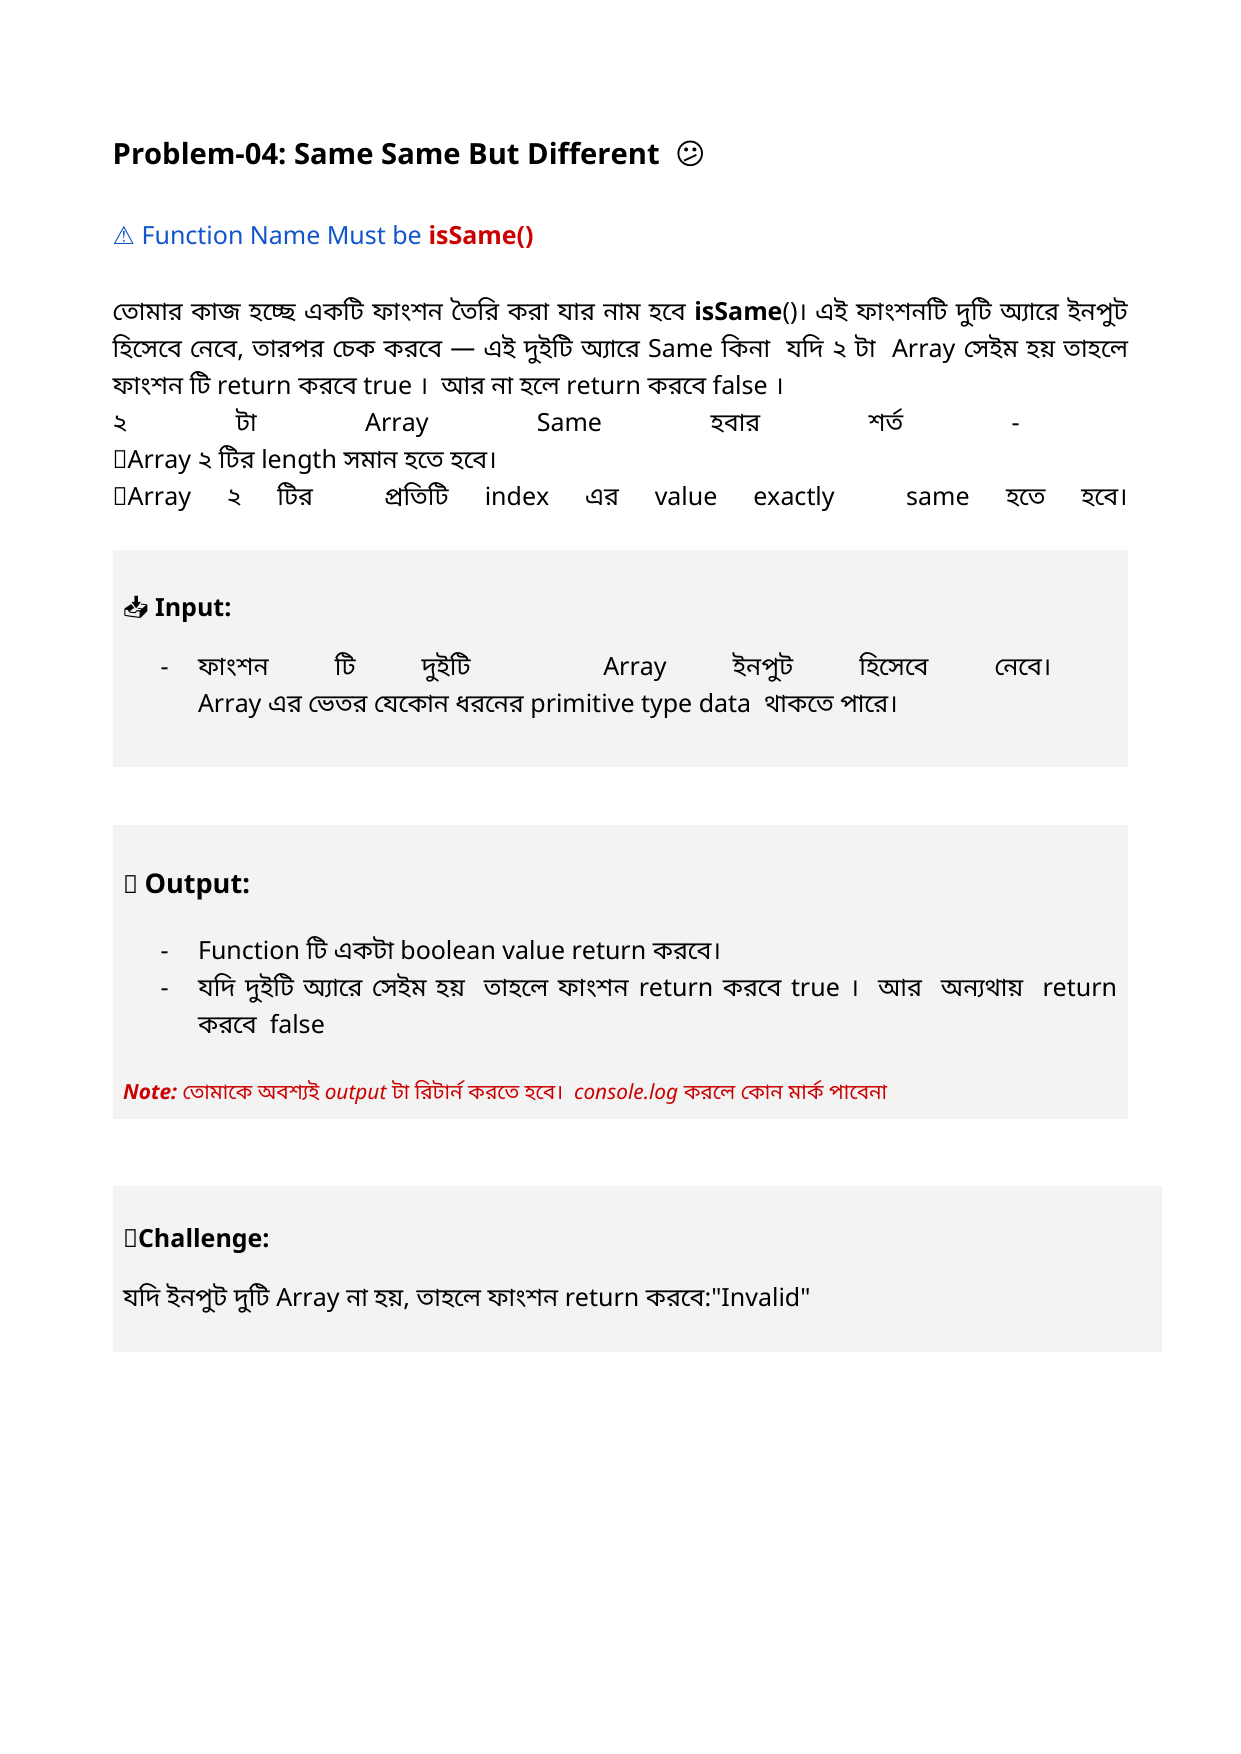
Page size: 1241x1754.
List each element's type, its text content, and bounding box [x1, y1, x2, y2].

table_header 📥 Input: ফাংশন টি দুইটি Array ইনপুট হিসেবে নেবে। Array এর ভেতর যেকোন ধরনের primitive type data থাকতে পারে। [113, 550, 1128, 767]
text ২ টা Array Same হবার শর্ত - 🚩Array ২ টির length সমান হতে হবে। [112, 405, 1128, 479]
table_header 🚀 Output: Function টি একটা boolean value return করবে। যদি দুইটি অ্যারে সেইম হয় তাহলে ফাংশন return করবে true । আর অন্যথায় return করবে false Note: তোমাকে অবশ্যই output টা রিটার্ন করতে হবে। console.log করলে কোন মার্ক পাবেনা [113, 825, 1128, 1119]
text 🚩Array ২ টির প্রতিটি index এর value exactly same হতে হবে। [112, 479, 1128, 550]
table_header 🚩Challenge: যদি ইনপুট দুটি Array না হয়, তাহলে ফাংশন return করবে:"Invalid" [113, 1186, 1162, 1352]
text ⚠️ Function Name Must be isSame() [112, 218, 1128, 252]
text তোমার কাজ হচ্ছে একটি ফাংশন তৈরি করা যার নাম হবে isSame()। এই ফাংশনটি দুটি অ্যারে ইনপুট হিসেবে নেবে, তারপর চেক করবে — এই দুইটি অ্যারে Same কিনা যদি ২ টা Array সেইম হয় তাহলে ফাংশন টি return করবে true । আর না হলে return করবে false । [112, 294, 1128, 405]
subtitle Problem-04: Same Same But Different 😕 [112, 133, 1128, 173]
